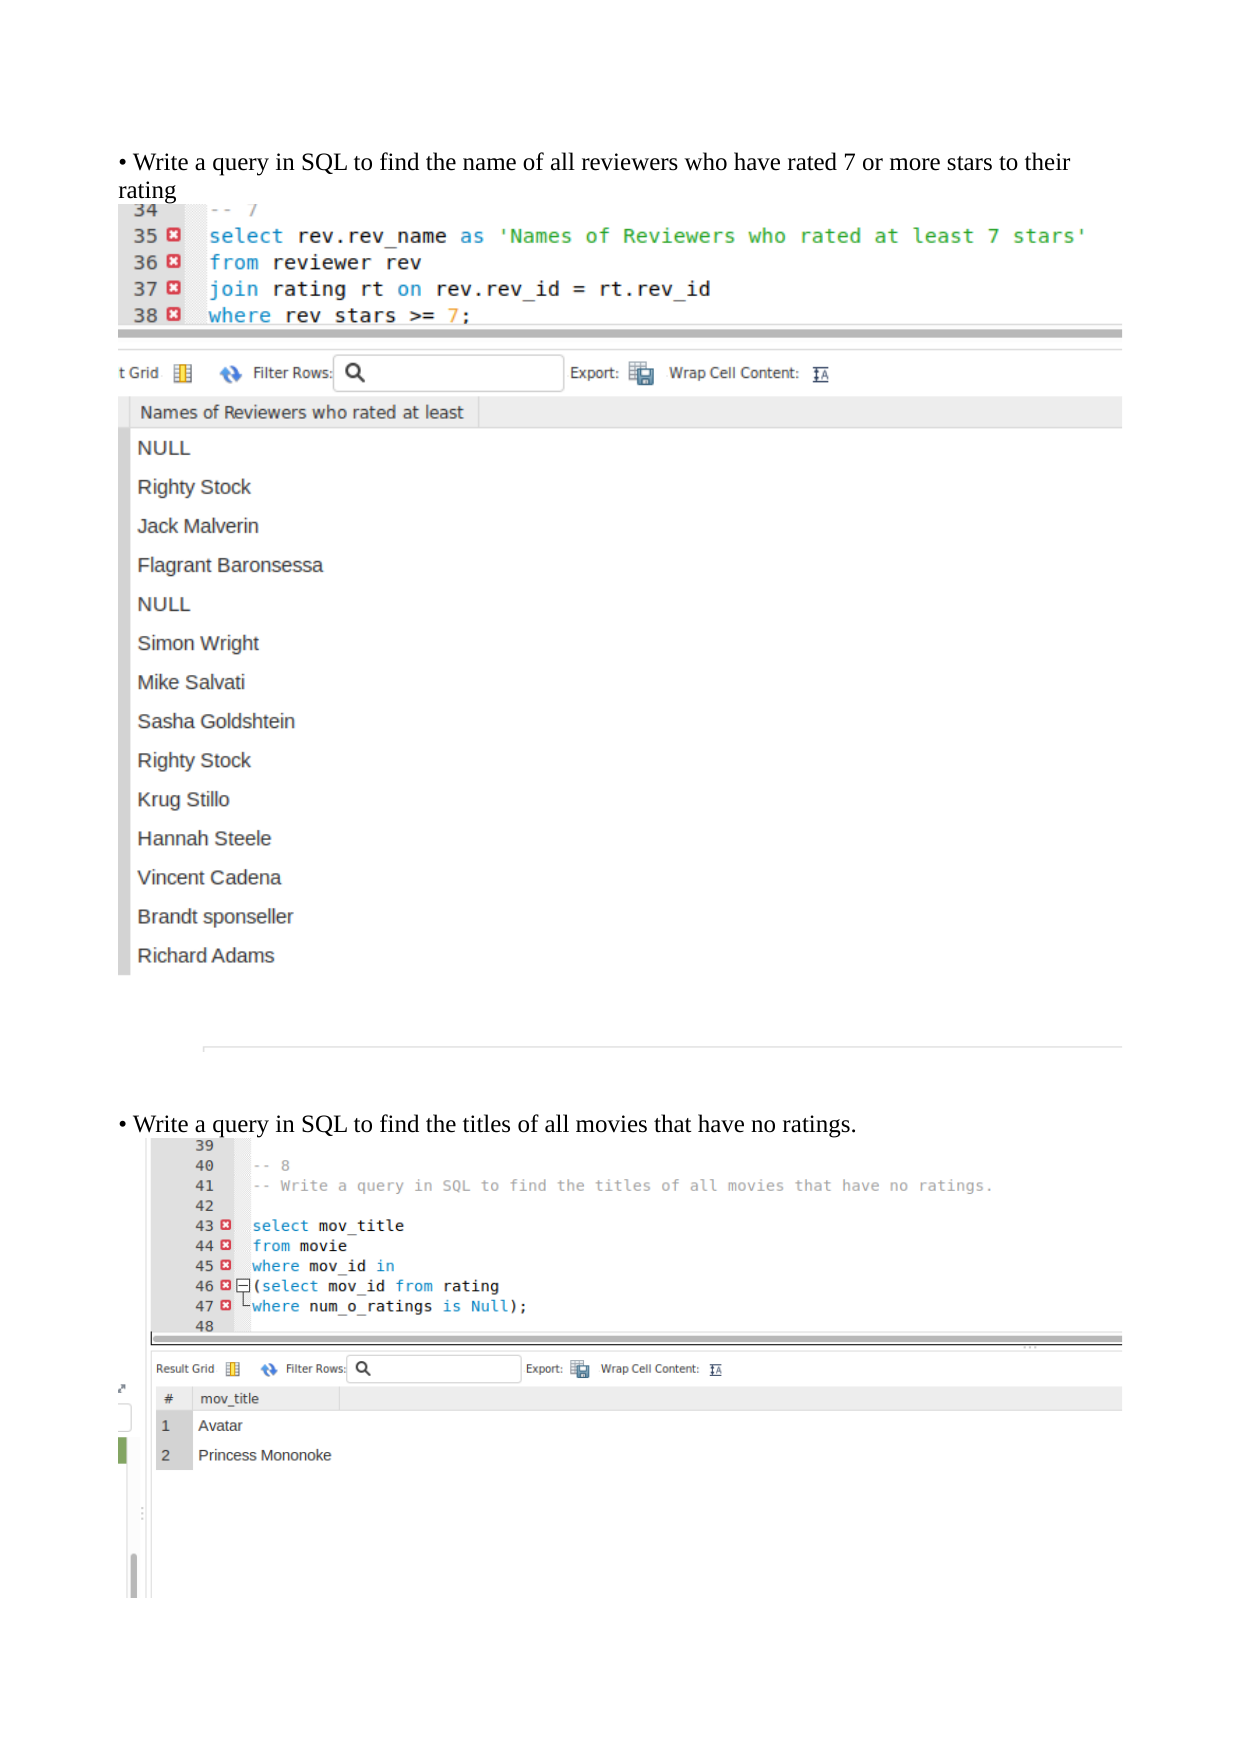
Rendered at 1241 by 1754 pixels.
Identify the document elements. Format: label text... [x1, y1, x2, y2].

picture [118, 204, 1123, 1052]
text rating [118, 176, 1122, 204]
text • Write a query in SQL to find the titles of all movies that have no ratings. [118, 1109, 1122, 1138]
text • Write a query in SQL to find the name of all reviewers who have rated 7 or more stars to their [118, 147, 1122, 176]
picture [118, 1138, 1123, 1598]
